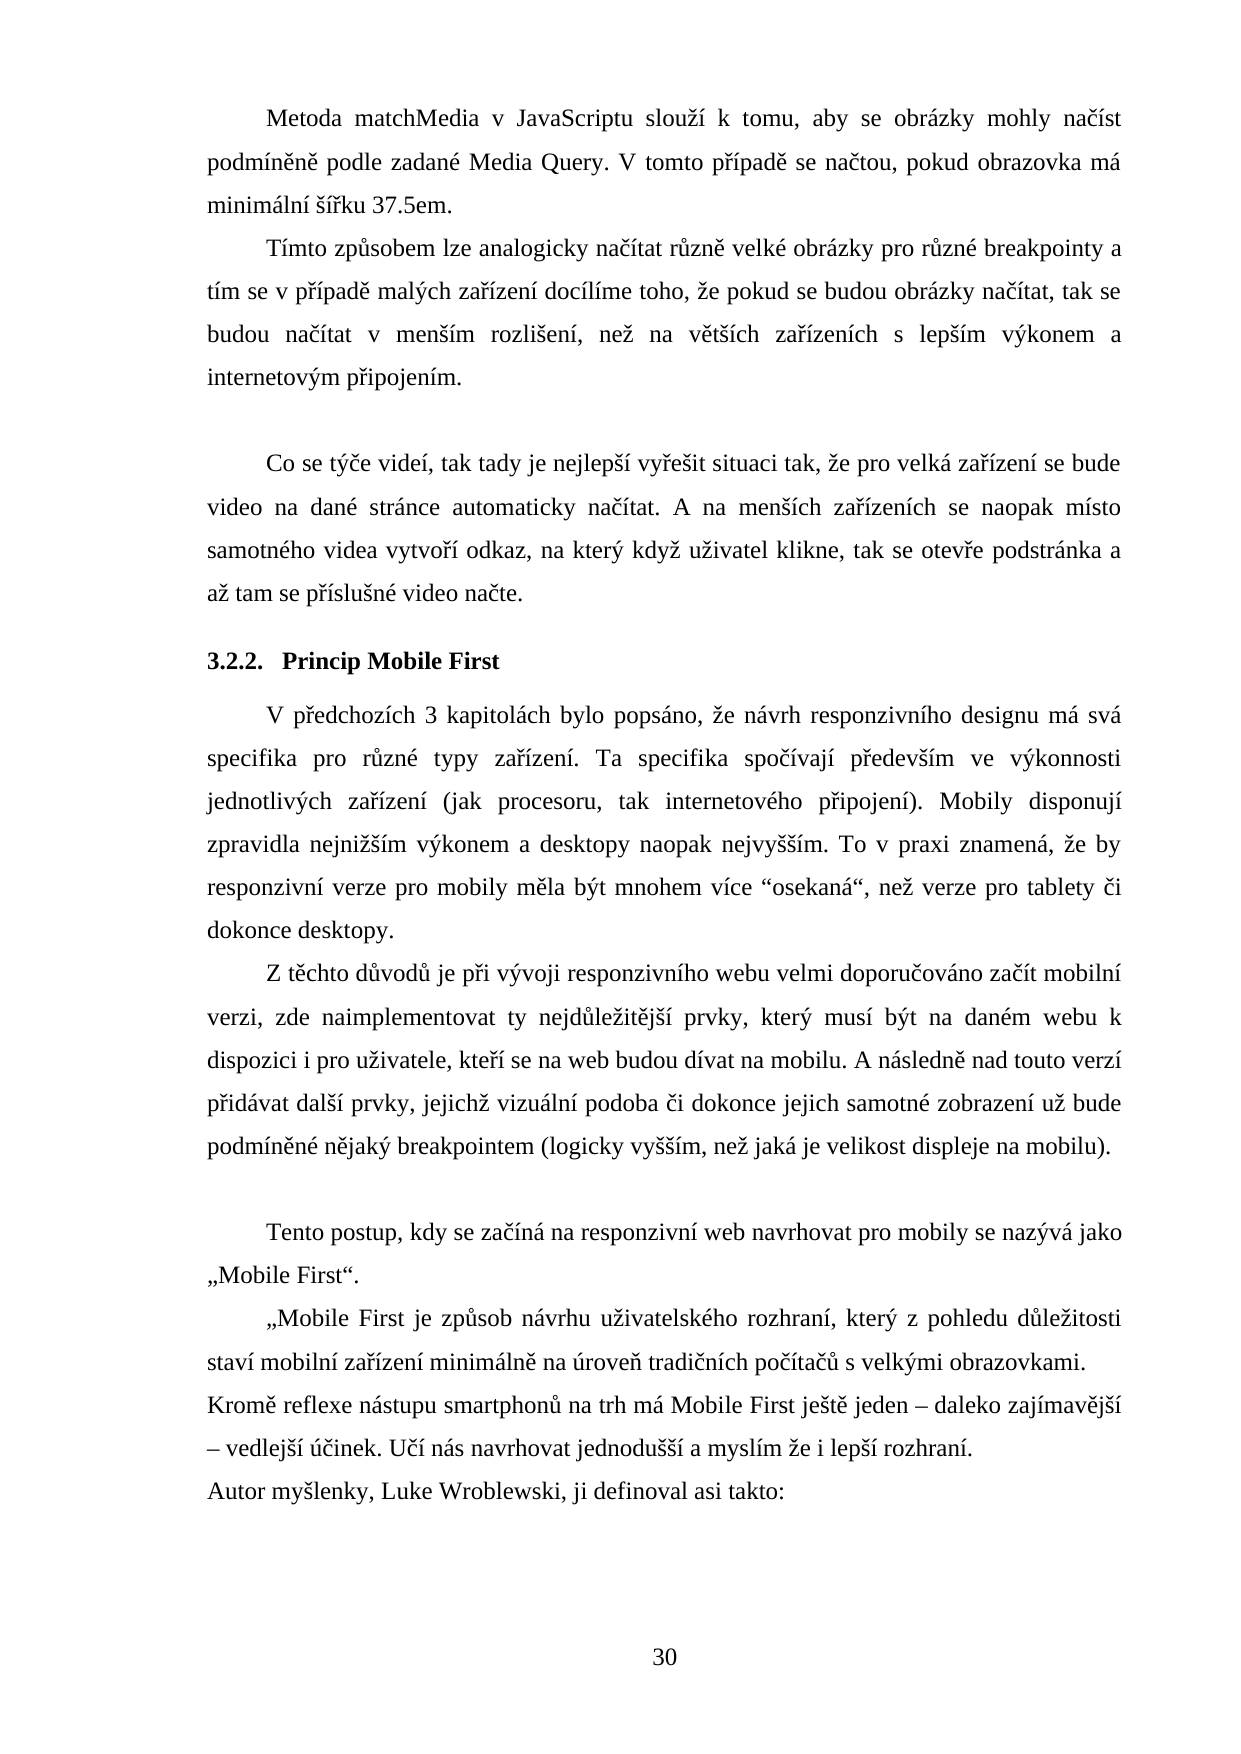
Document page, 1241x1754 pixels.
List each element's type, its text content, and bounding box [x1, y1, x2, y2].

text Metoda matchMedia v JavaScriptu slouží k tomu, aby se obrázky mohly načíst podmíněně podle zadané Media Query. V tomto případě se načtou, pokud obrazovka má minimální šířku 37.5em. [207, 103, 1122, 218]
text Autor myšlenky, Luke Wroblewski, ji definoval asi takto: [207, 1476, 1122, 1505]
text Co se týče videí, tak tady je nejlepší vyřešit situaci tak, že pro velká zařízení se bude video na dané stránce automaticky načítat. A na menších zařízeních se naopak místo samotného videa vytvoří odkaz, na který když uživatel klikne, tak se otevře podstránka a až tam se příslušné video načte. [207, 448, 1122, 607]
text Kromě reflexe nástupu smartphonů na trh má Mobile First ještě jeden – daleko zajímavější – vedlejší účinek. Učí nás navrhovat jednodušší a myslím že i lepší rozhraní. [207, 1390, 1122, 1462]
text Z těchto důvodů je při vývoji responzivního webu velmi doporučováno začít mobilní verzi, zde naimplementovat ty nejdůležitější prvky, který musí být na daném webu k dispozici i pro uživatele, kteří se na web budou dívat na mobilu. A následně nad touto verzí přidávat další prvky, jejichž vizuální podoba či dokonce jejich samotné zobrazení už bude podmíněné nějaký breakpointem (logicky vyšším, než jaká je velikost displeje na mobilu). [207, 958, 1122, 1160]
text „Mobile First je způsob návrhu uživatelského rozhraní, který z pohledu důležitosti staví mobilní zařízení minimálně na úroveň tradičních počítačů s velkými obrazovkami. [207, 1303, 1122, 1375]
text Tento postup, kdy se začíná na responzivní web navrhovat pro mobily se nazývá jako „Mobile First“. [207, 1217, 1122, 1289]
text Tímto způsobem lze analogicky načítat různě velké obrázky pro různé breakpointy a tím se v případě malých zařízení docílíme toho, že pokud se budou obrázky načítat, tak se budou načítat v menším rozlišení, než na větších zařízeních s lepším výkonem a internetovým připojením. [207, 233, 1122, 391]
text V předchozích 3 kapitolách bylo popsáno, že návrh responzivního designu má svá specifika pro různé typy zařízení. Ta specifika spočívají především ve výkonnosti jednotlivých zařízení (jak procesoru, tak internetového připojení). Mobily disponují zpravidla nejnižším výkonem a desktopy naopak nejvyšším. To v praxi znamená, že by responzivní verze pro mobily měla být mnohem více “osekaná“, než verze pro tablety či dokonce desktopy. [207, 700, 1122, 944]
subtitle Princip Mobile First [207, 646, 1122, 675]
